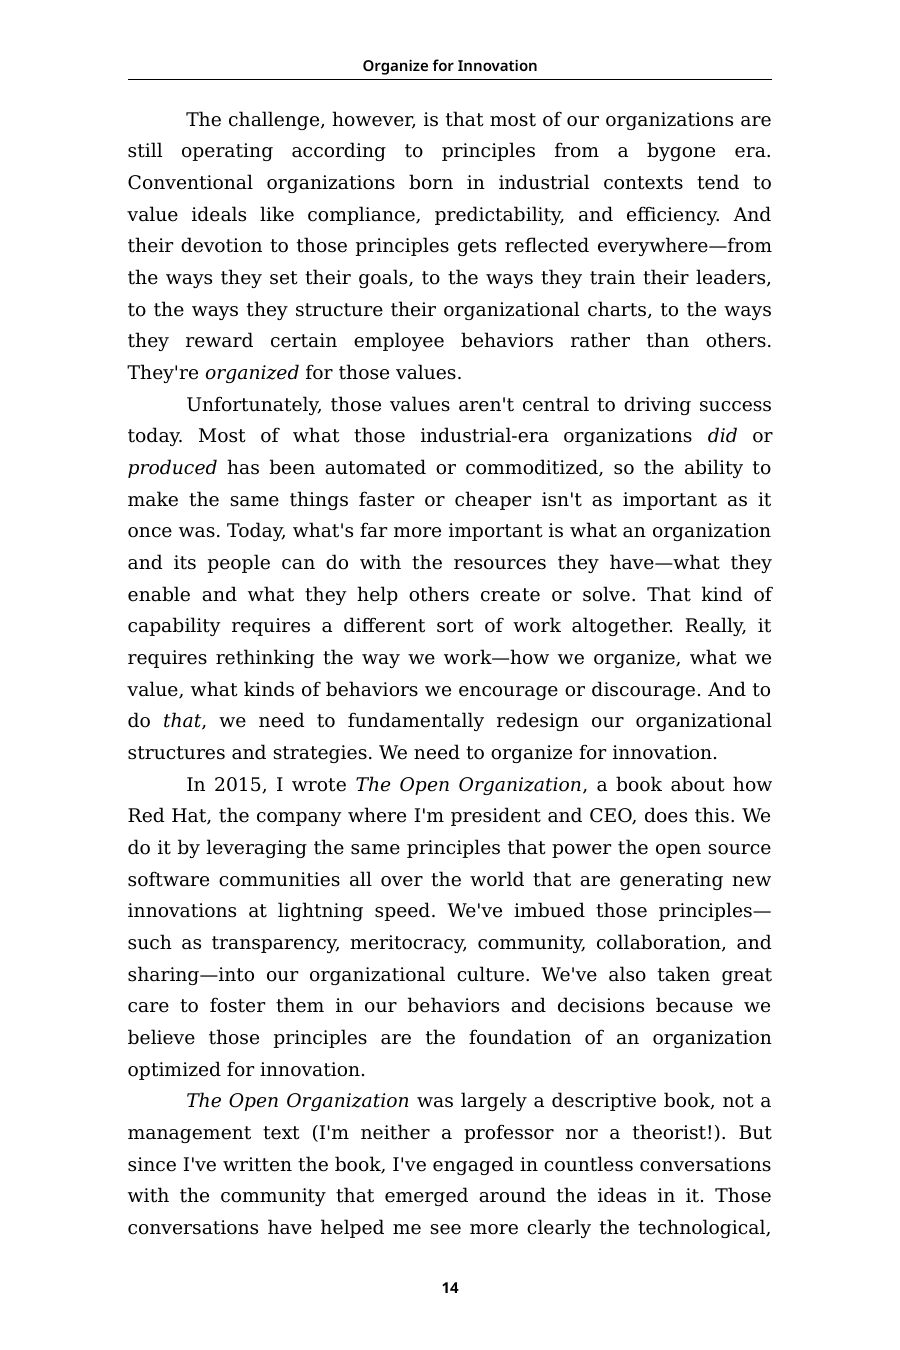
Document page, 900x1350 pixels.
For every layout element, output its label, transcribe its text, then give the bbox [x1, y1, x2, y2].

text The Open Organization was largely a descriptive book, not a management text (I'm neither a professor nor a theorist!). But since I've written the book, I've engaged in countless conversations with the community that emerged around the ideas in it. Those conversations have helped me see more clearly the technological, [127, 1090, 772, 1239]
text In 2015, I wrote The Open Organization, a book about how Red Hat, the company where I'm president and CEO, does this. We do it by leveraging the same principles that power the open source software communities all over the world that are generating new innovations at lightning speed. We've imbued those principles—such as transparency, meritocracy, community, collaboration, and sharing—into our organizational culture. We've also taken great care to foster them in our behaviors and decisions because we believe those principles are the foundation of an organization optimized for innovation. [127, 774, 772, 1081]
text Unfortunately, those values aren't central to driving success today. Most of what those industrial-era organizations did or produced has been automated or commoditized, so the ability to make the same things faster or cheaper isn't as important as it once was. Today, what's far more important is what an organization and its people can do with the resources they have—what they enable and what they help others create or solve. That kind of capability requires a different sort of work altogether. Really, it requires rethinking the way we work—how we organize, what we value, what kinds of behaviors we encourage or discourage. And to do that, we need to fundamentally redesign our organizational structures and strategies. We need to organize for innovation. [127, 394, 772, 764]
text The challenge, however, is that most of our organizations are still operating according to principles from a bygone era. Conventional organizations born in industrial contexts tend to value ideals like compliance, predictability, and efficiency. And their devotion to those principles gets reflected everywhere—from the ways they set their goals, to the ways they train their leaders, to the ways they structure their organizational charts, to the ways they reward certain employee behaviors rather than others. They're organized for those values. [127, 109, 772, 384]
